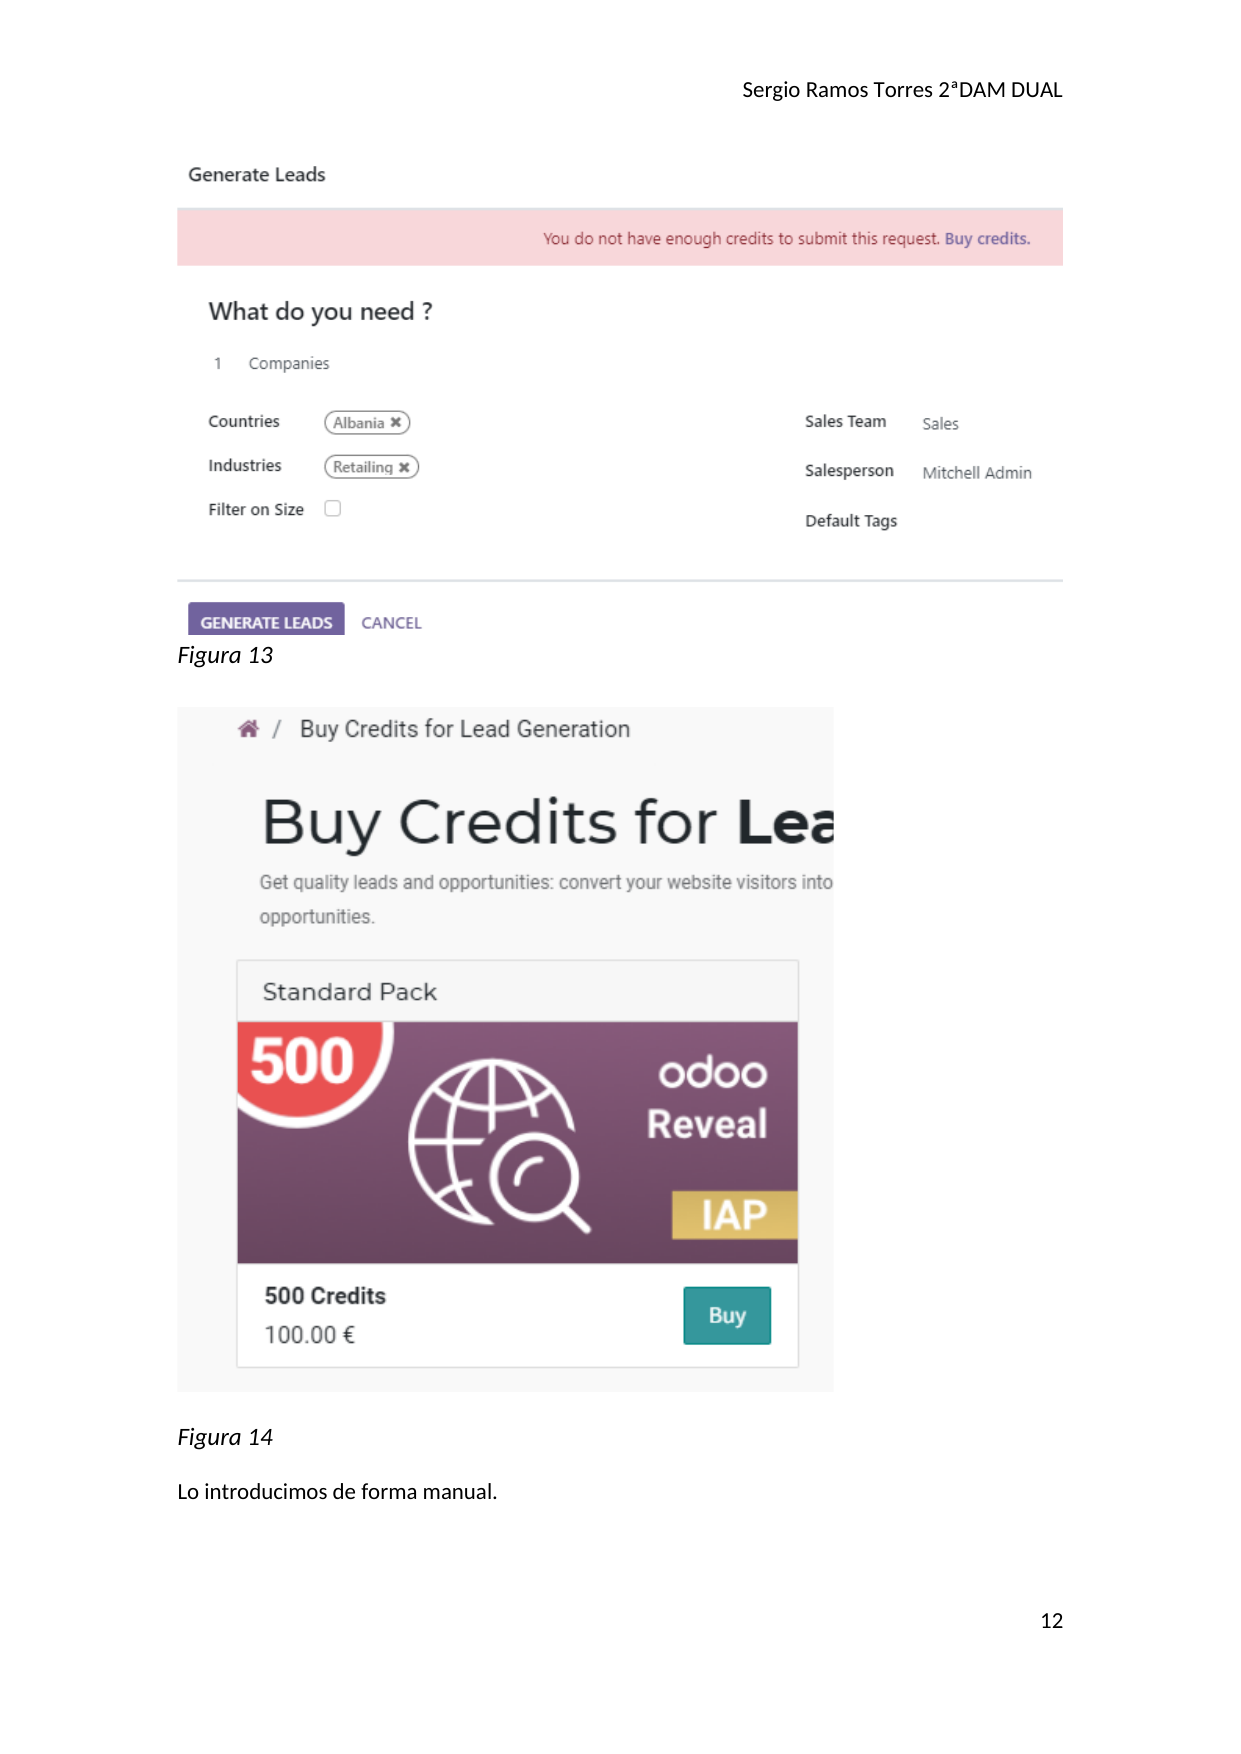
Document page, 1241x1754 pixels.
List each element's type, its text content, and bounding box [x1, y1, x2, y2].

picture [177, 160, 1063, 635]
text Figura 13 [177, 635, 1063, 669]
picture [177, 707, 834, 1392]
text Figura 14 [177, 1422, 834, 1452]
text Lo introducimos de forma manual. [177, 1477, 1063, 1505]
